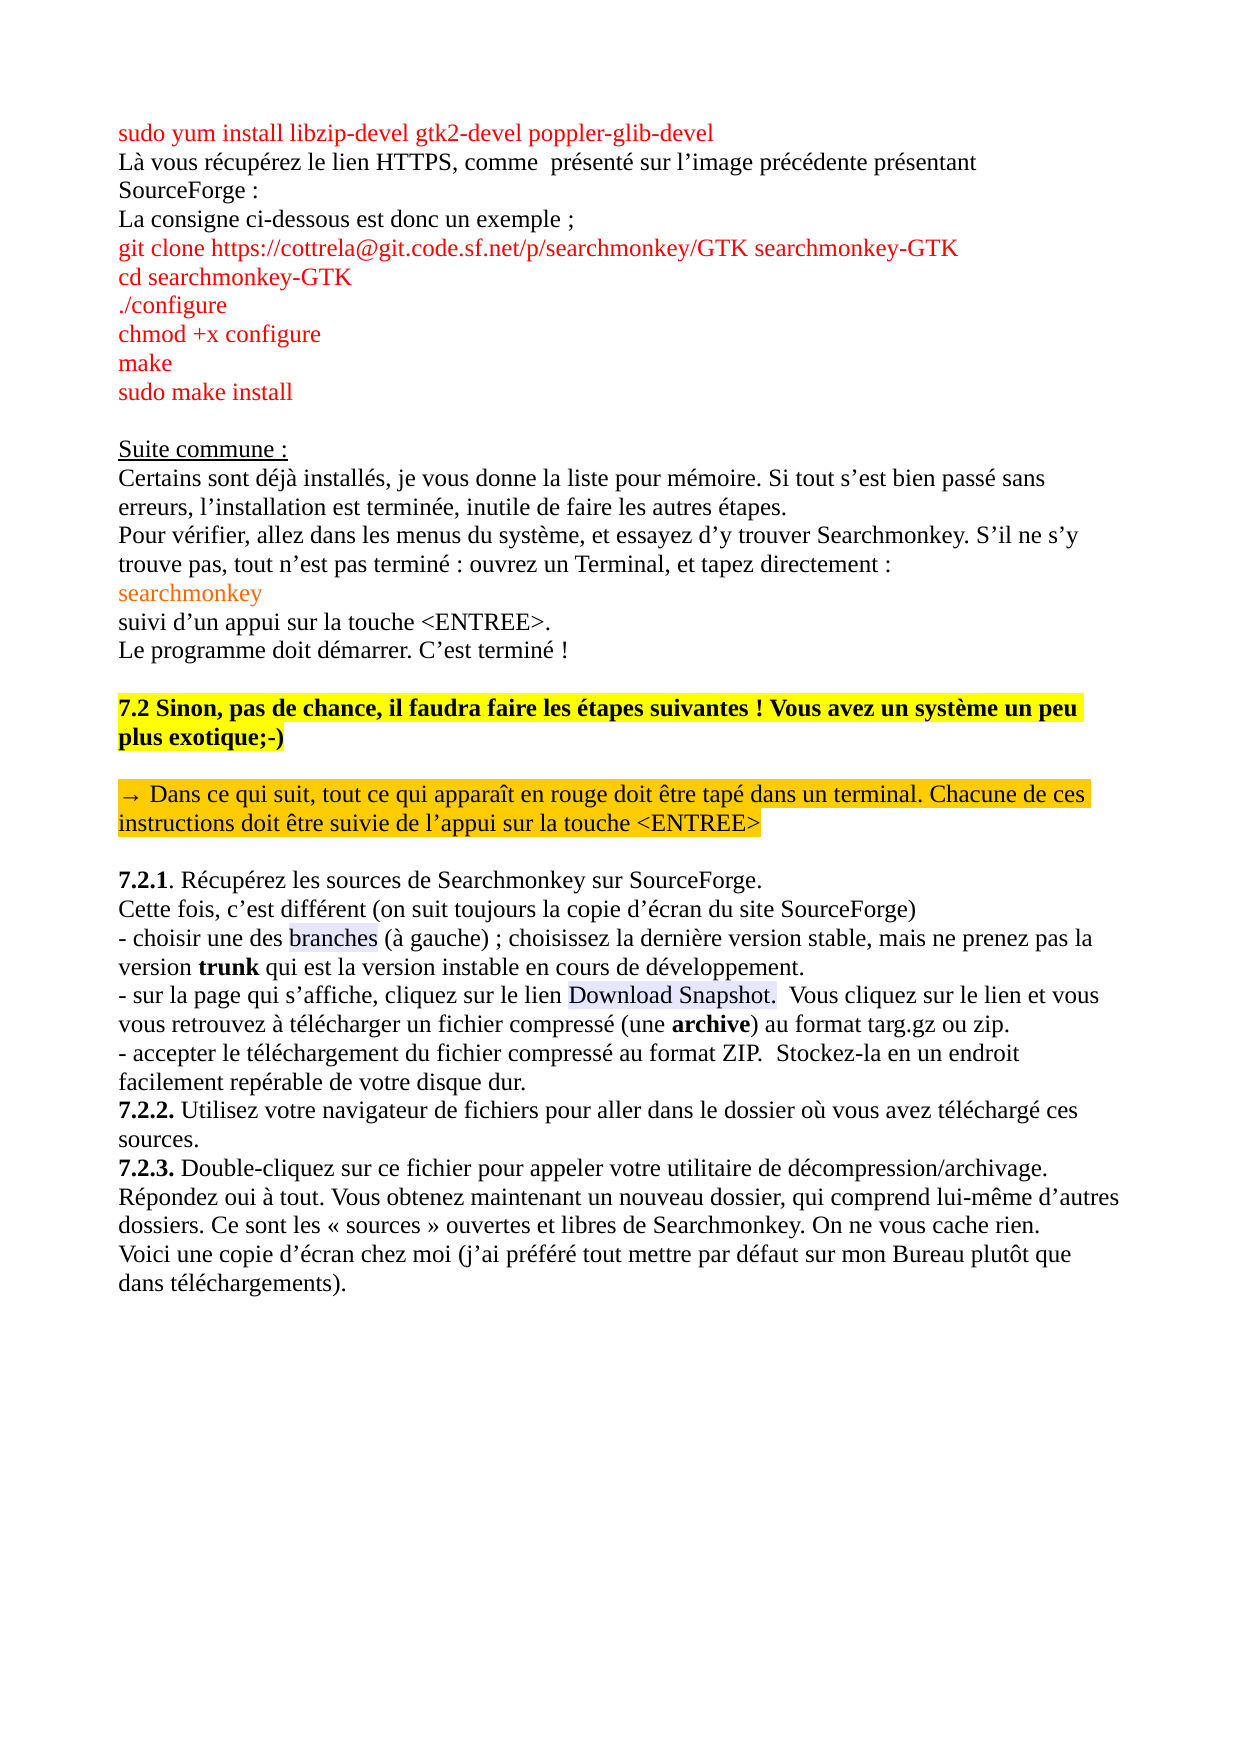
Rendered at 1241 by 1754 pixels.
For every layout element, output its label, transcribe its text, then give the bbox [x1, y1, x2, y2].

text - accepter le téléchargement du fichier compressé au format ZIP. Stockez-la en un endroit facilement repérable de votre disque dur. [118, 1038, 1122, 1096]
text Là vous récupérez le lien HTTPS, comme présenté sur l’image précédente présentant SourceForge : [118, 147, 1122, 204]
text Suite commune : [118, 434, 1122, 463]
text - choisir une des branches (à gauche) ; choisissez la dernière version stable, mais ne prenez pas la version trunk qui est la version instable en cours de développement. [118, 923, 1122, 981]
text ./configure [118, 291, 1122, 319]
text 7.2 Sinon, pas de chance, il faudra faire les étapes suivantes ! Vous avez un système un peu plus exotique;-) [118, 693, 1122, 751]
text chmod +x configure [118, 319, 1122, 348]
text 7.2.1. Récupérez les sources de Searchmonkey sur SourceForge. [118, 866, 1122, 894]
text 7.2.3. Double-cliquez sur ce fichier pour appeler votre utilitaire de décompression/archivage. Répondez oui à tout. Vous obtenez maintenant un nouveau dossier, qui comprend lui-même d’autres dossiers. Ce sont les « sources » ouvertes et libres de Searchmonkey. On ne vous cache rien. [118, 1153, 1122, 1239]
text cd searchmonkey-GTK [118, 262, 1122, 291]
text Le programme doit démarrer. C’est terminé ! [118, 636, 1122, 664]
text Pour vérifier, allez dans les menus du système, et essayez d’y trouver Searchmonkey. S’il ne s’y trouve pas, tout n’est pas terminé : ouvrez un Terminal, et tapez directement : [118, 521, 1122, 578]
text sudo make install [118, 377, 1122, 406]
text searchmonkey [118, 578, 1122, 607]
text git clone https://cottrela@git.code.sf.net/p/searchmonkey/GTK searchmonkey-GTK [118, 233, 1122, 262]
text - sur la page qui s’affiche, cliquez sur le lien Download Snapshot. Vous cliquez sur le lien et vous vous retrouvez à télécharger un fichier compressé (une archive) au format targ.gz ou zip. [118, 981, 1122, 1038]
text make [118, 348, 1122, 377]
text suivi d’un appui sur la touche <ENTREE>. [118, 607, 1122, 636]
text → Dans ce qui suit, tout ce qui apparaît en rouge doit être tapé dans un terminal. Chacune de ces instructions doit être suivie de l’appui sur la touche <ENTREE> [118, 779, 1122, 837]
text Cette fois, c’est différent (on suit toujours la copie d’écran du site SourceForge) [118, 894, 1122, 923]
text 7.2.2. Utilisez votre navigateur de fichiers pour aller dans le dossier où vous avez téléchargé ces sources. [118, 1096, 1122, 1153]
text Voici une copie d’écran chez moi (j’ai préféré tout mettre par défaut sur mon Bureau plutôt que dans téléchargements). [118, 1239, 1122, 1297]
text Certains sont déjà installés, je vous donne la liste pour mémoire. Si tout s’est bien passé sans erreurs, l’installation est terminée, inutile de faire les autres étapes. [118, 463, 1122, 521]
text sudo yum install libzip-devel gtk2-devel poppler-glib-devel [118, 118, 1122, 147]
text La consigne ci-dessous est donc un exemple ; [118, 204, 1122, 233]
